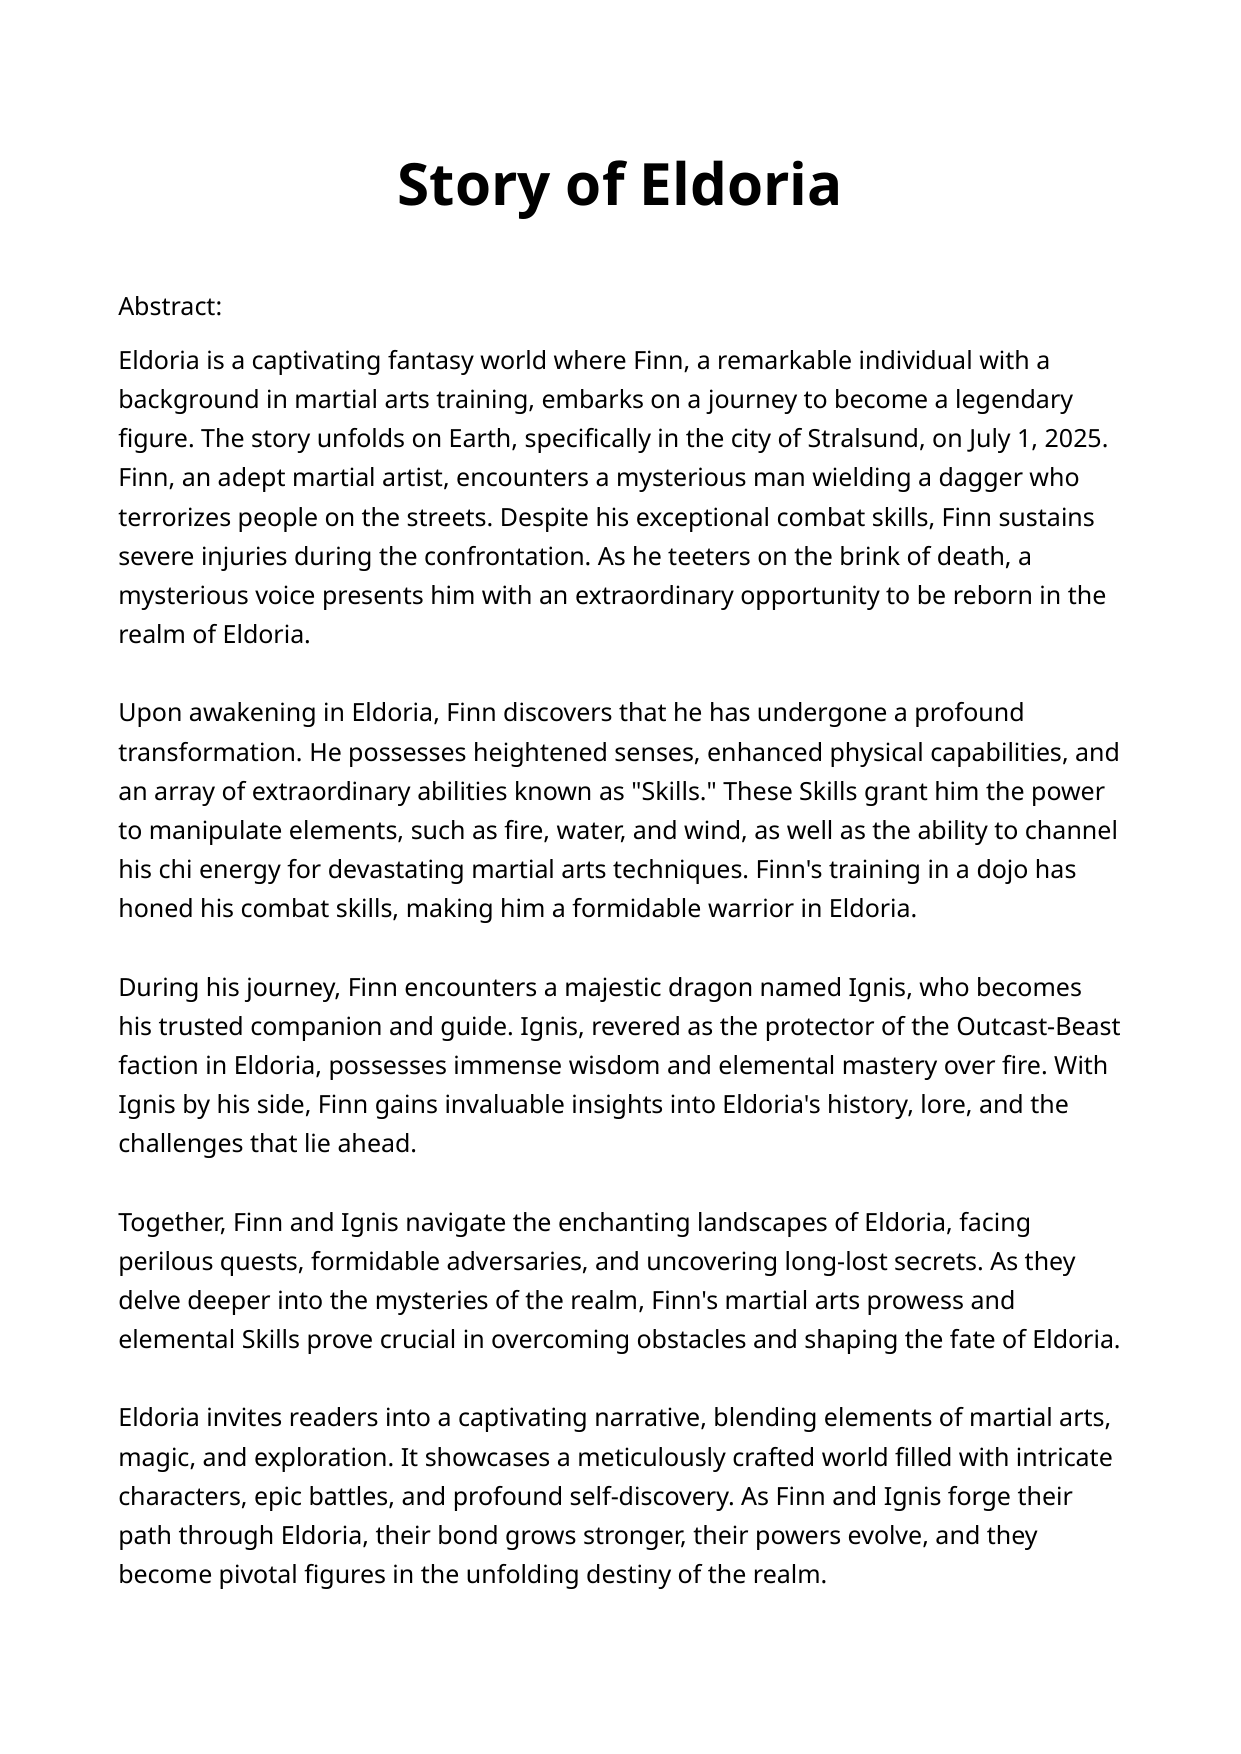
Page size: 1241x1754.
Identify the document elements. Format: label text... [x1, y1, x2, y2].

text Eldoria is a captivating fantasy world where Finn, a remarkable individual with a background in martial arts training, embarks on a journey to become a legendary figure. The story unfolds on Earth, specifically in the city of Stralsund, on July 1, 2025. Finn, an adept martial artist, encounters a mysterious man wielding a dagger who terrorizes people on the streets. Despite his exceptional combat skills, Finn sustains severe injuries during the confrontation. As he teeters on the brink of death, a mysterious voice presents him with an extraordinary opportunity to be reborn in the realm of Eldoria. Upon awakening in Eldoria, Finn discovers that he has undergone a profound transformation. He possesses heightened senses, enhanced physical capabilities, and an array of extraordinary abilities known as "Skills." These Skills grant him the power to manipulate elements, such as fire, water, and wind, as well as the ability to channel his chi energy for devastating martial arts techniques. Finn's training in a dojo has honed his combat skills, making him a formidable warrior in Eldoria. During his journey, Finn encounters a majestic dragon named Ignis, who becomes his trusted companion and guide. Ignis, revered as the protector of the Outcast-Beast faction in Eldoria, possesses immense wisdom and elemental mastery over fire. With Ignis by his side, Finn gains invaluable insights into Eldoria's history, lore, and the challenges that lie ahead. Together, Finn and Ignis navigate the enchanting landscapes of Eldoria, facing perilous quests, formidable adversaries, and uncovering long-lost secrets. As they delve deeper into the mysteries of the realm, Finn's martial arts prowess and elemental Skills prove crucial in overcoming obstacles and shaping the fate of Eldoria. Eldoria invites readers into a captivating narrative, blending elements of martial arts, magic, and exploration. It showcases a meticulously crafted world filled with intricate characters, epic battles, and profound self-discovery. As Finn and Ignis forge their path through Eldoria, their bond grows stronger, their powers evolve, and they become pivotal figures in the unfolding destiny of the realm. [118, 343, 1122, 1630]
title Story of Eldoria [118, 143, 1122, 223]
text Abstract: [118, 289, 1122, 323]
